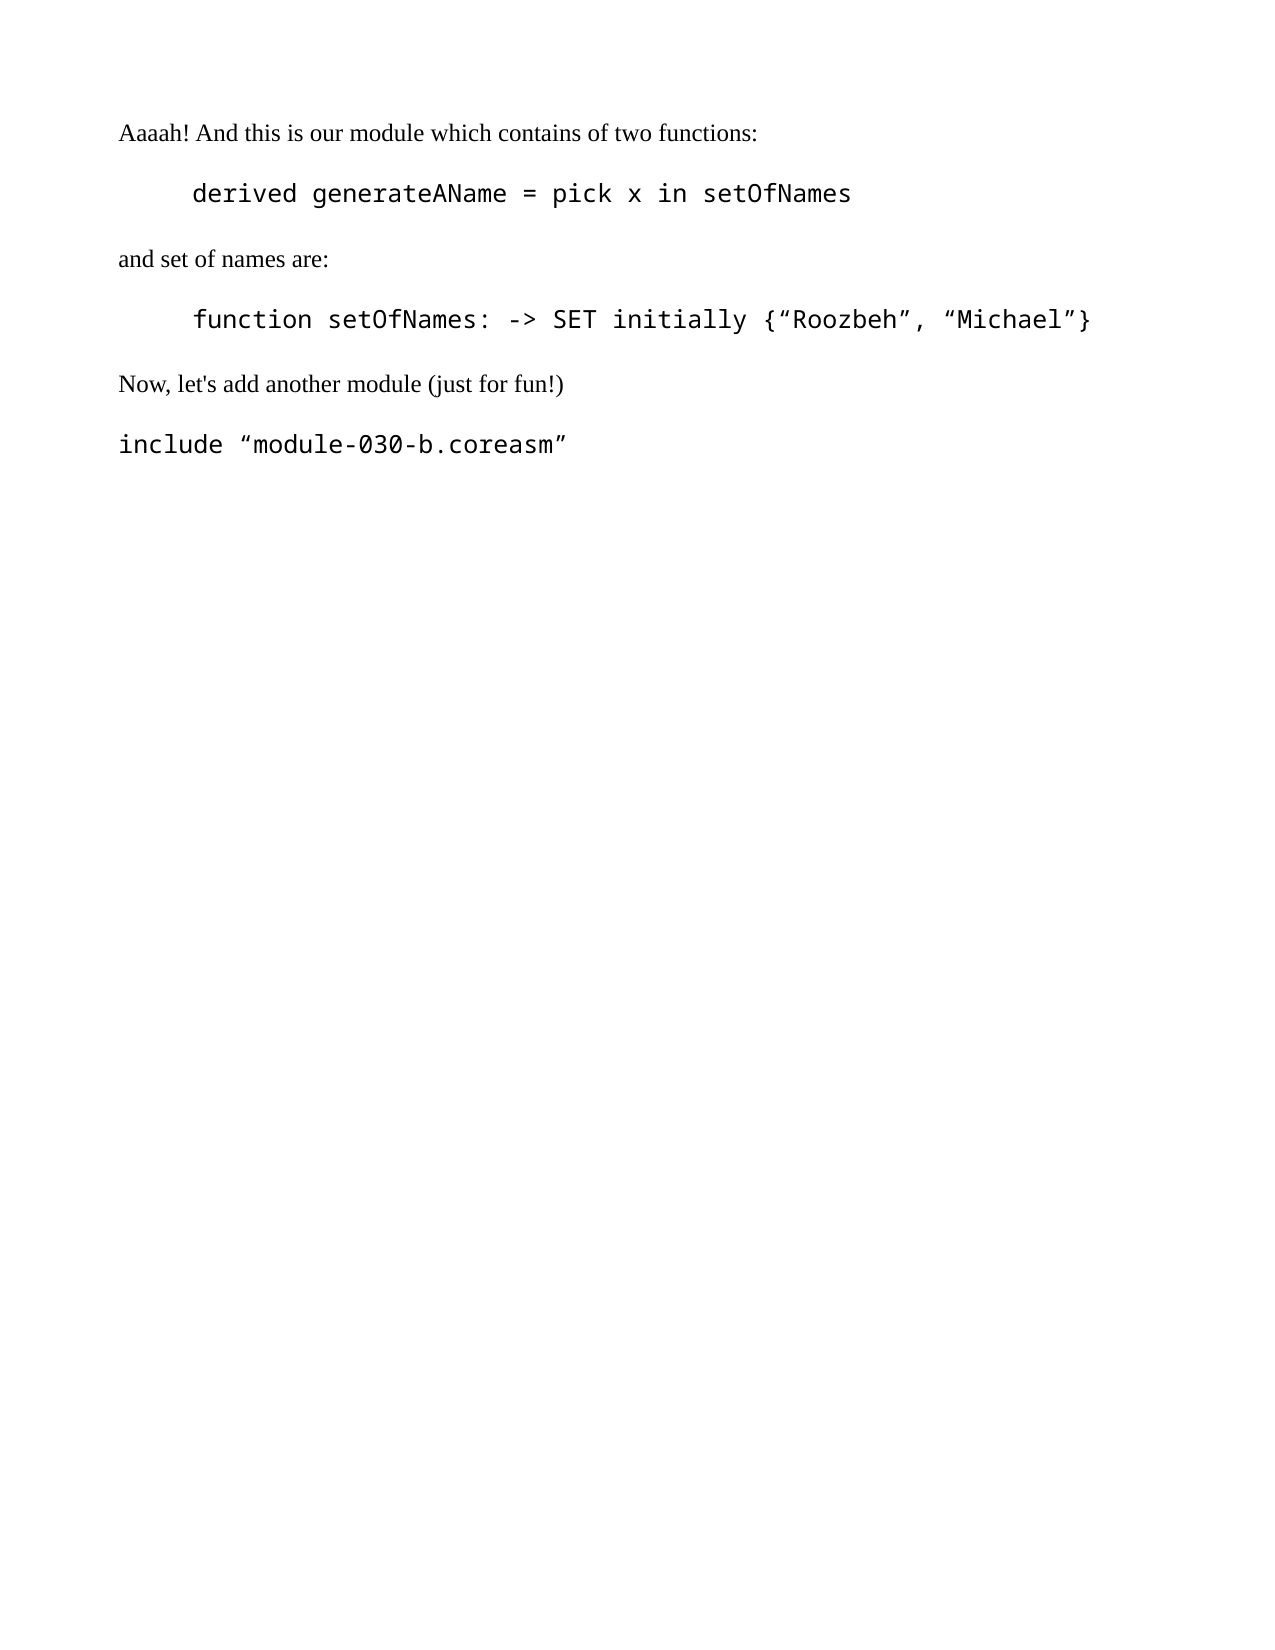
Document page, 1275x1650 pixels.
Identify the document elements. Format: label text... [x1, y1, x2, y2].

text derived generateAName = pick x in setOfNames [118, 176, 1157, 210]
text function setOfNames: -> SET initially {“Roozbeh”, “Michael”} [118, 301, 1157, 335]
text Now, let's add another module (just for fun!) [118, 369, 1157, 398]
text Aaaah! And this is our module which contains of two functions: [118, 118, 1157, 147]
text and set of names are: [118, 244, 1157, 272]
text include “module-030-b.coreasm” [118, 427, 1157, 461]
